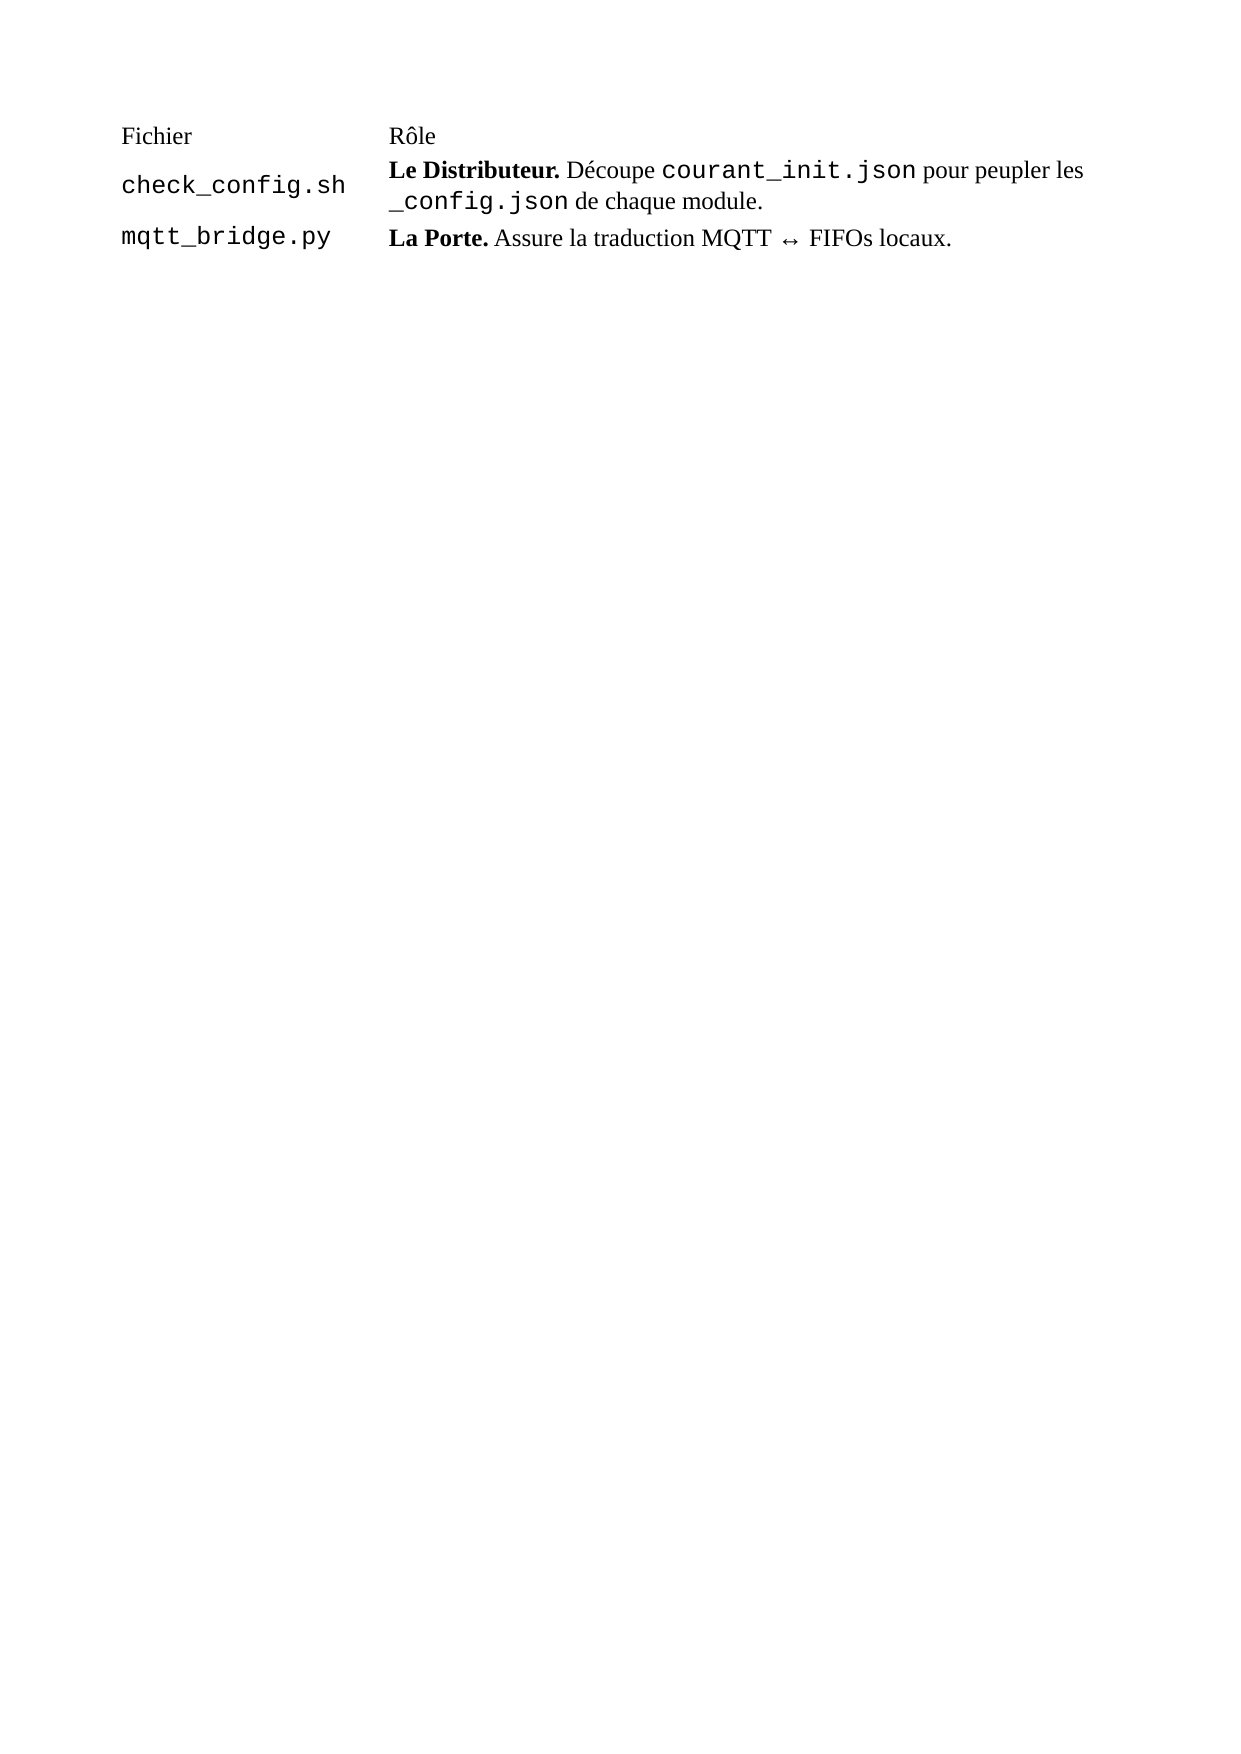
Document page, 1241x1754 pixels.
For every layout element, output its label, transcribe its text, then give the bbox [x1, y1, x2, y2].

table_cell mqtt_bridge.py [118, 220, 386, 255]
table_header Rôle [386, 118, 1122, 153]
table_cell check_config.sh [118, 153, 386, 220]
table_header Fichier [118, 118, 386, 153]
table_cell Le Distributeur. Découpe courant_init.json pour peupler les _config.json de chaque module. [386, 153, 1122, 220]
table_cell La Porte. Assure la traduction MQTT ↔ FIFOs locaux. [386, 220, 1122, 255]
